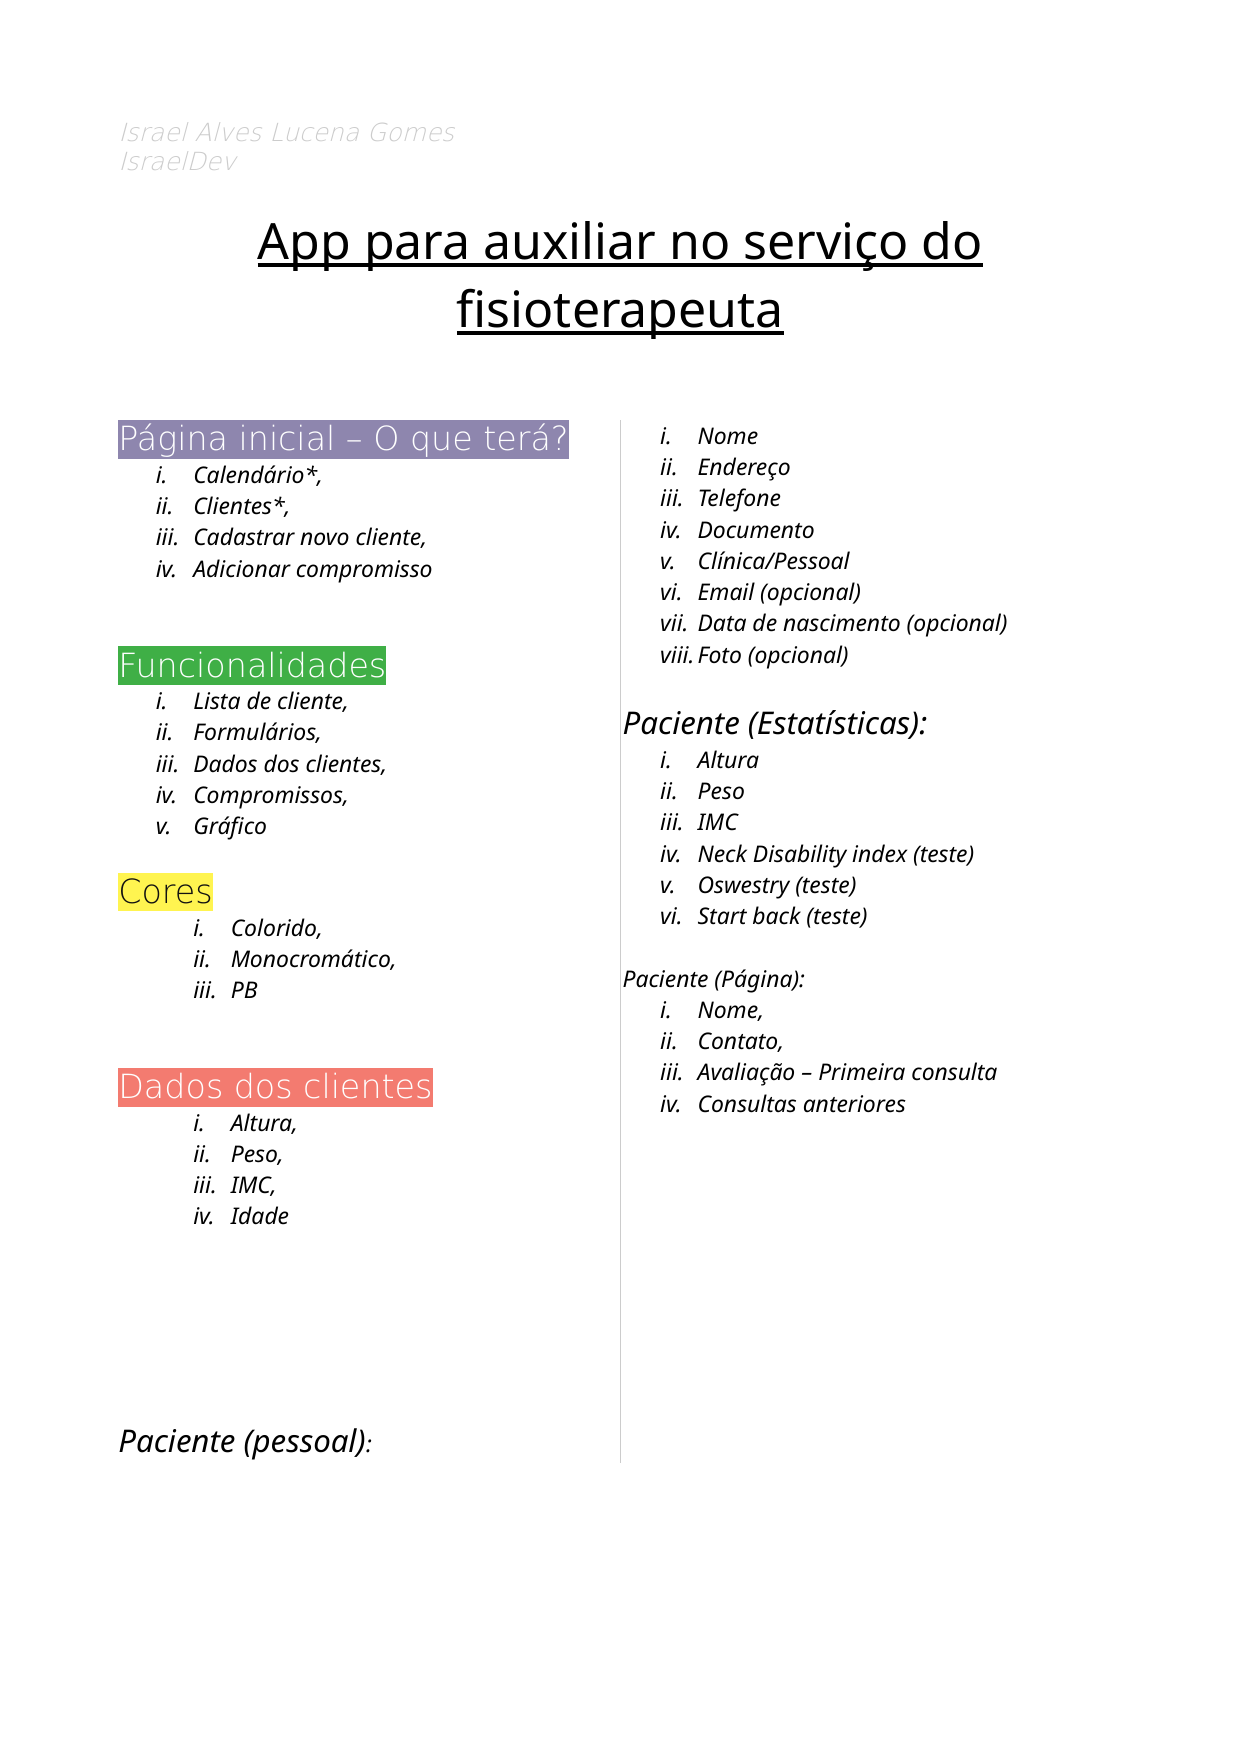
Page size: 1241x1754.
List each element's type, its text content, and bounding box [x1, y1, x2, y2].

text Página inicial – O que terá? [118, 420, 618, 459]
text App para auxiliar no serviço do fisioterapeuta [118, 206, 1122, 342]
list Calendário*, [156, 459, 618, 490]
list Oswestry (teste) [660, 869, 1122, 900]
list Consultas anteriores [660, 1087, 1122, 1119]
list Gráfico [156, 810, 618, 841]
list IMC [660, 806, 1122, 837]
list PB [193, 974, 618, 1005]
list Adicionar compromisso [156, 552, 618, 584]
list Documento [660, 514, 1122, 545]
list Start back (teste) [660, 900, 1122, 931]
list Telefone [660, 482, 1122, 514]
text Cores [118, 873, 618, 911]
text Paciente (Página): [622, 962, 1122, 994]
list Clínica/Pessoal [660, 545, 1122, 576]
list IMC, [193, 1169, 618, 1200]
list Nome, [660, 994, 1122, 1025]
list Colorido, [193, 911, 618, 943]
list Nome [660, 420, 1122, 451]
list Compromissos, [156, 779, 618, 810]
list Data de nascimento (opcional) [660, 607, 1122, 639]
list Foto (opcional) [660, 639, 1122, 670]
list Altura [660, 744, 1122, 775]
list Cadastrar novo cliente, [156, 521, 618, 552]
text Funcionalidades [118, 646, 618, 685]
list Clientes*, [156, 490, 618, 521]
list Neck Disability index (teste) [660, 837, 1122, 869]
list Peso [660, 775, 1122, 806]
list Monocromático, [193, 943, 618, 974]
list Dados dos clientes, [156, 748, 618, 779]
list Contato, [660, 1025, 1122, 1056]
list Peso, [193, 1138, 618, 1169]
list Idade [193, 1200, 618, 1232]
list Email (opcional) [660, 576, 1122, 607]
list Altura, [193, 1107, 618, 1138]
list Formulários, [156, 716, 618, 748]
list Lista de cliente, [156, 685, 618, 716]
text Paciente (Estatísticas): [622, 701, 1122, 744]
text Paciente (pessoal): [118, 1419, 618, 1462]
list Avaliação – Primeira consulta [660, 1056, 1122, 1087]
list Endereço [660, 451, 1122, 482]
text Dados dos clientes [118, 1068, 618, 1107]
